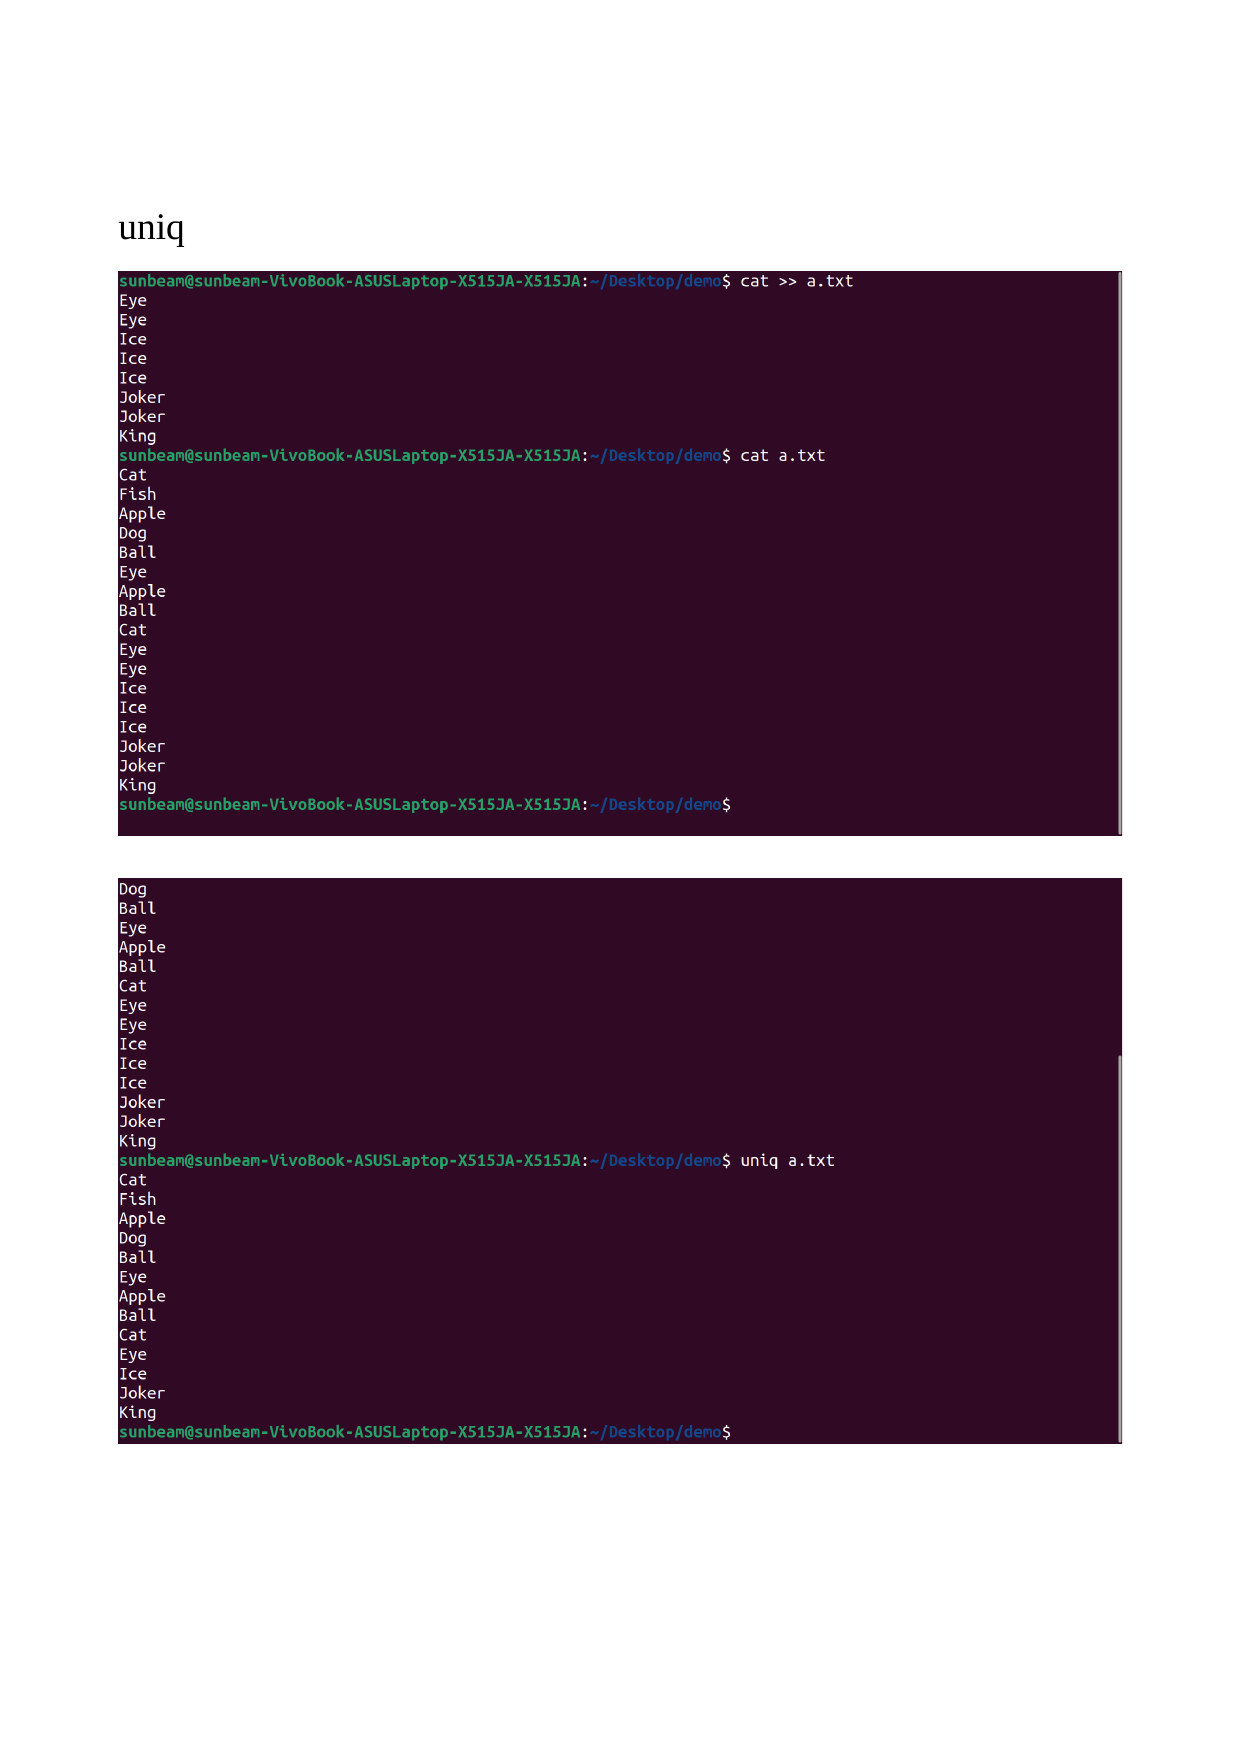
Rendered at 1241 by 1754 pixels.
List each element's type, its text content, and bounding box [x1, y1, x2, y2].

picture [118, 271, 1123, 836]
picture [118, 878, 1123, 1444]
text uniq [118, 204, 1122, 247]
